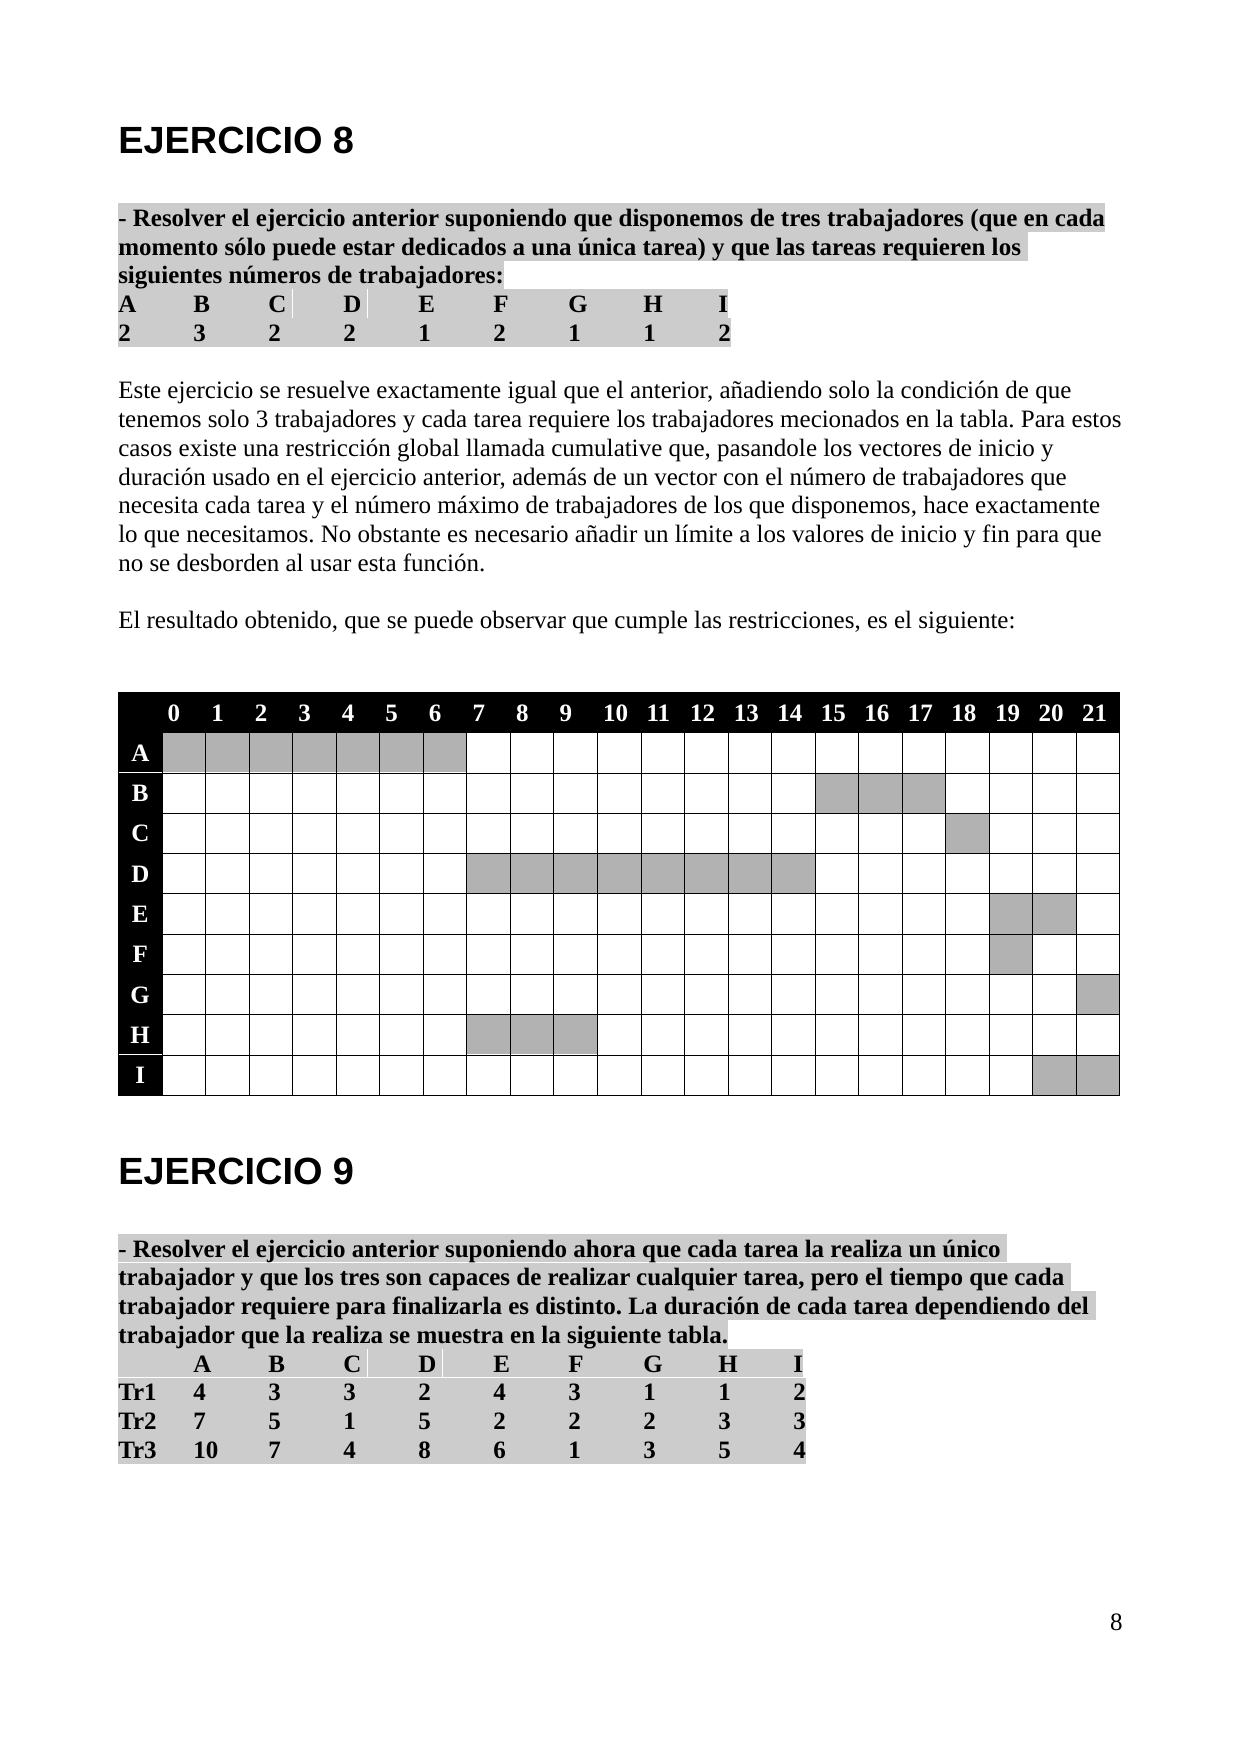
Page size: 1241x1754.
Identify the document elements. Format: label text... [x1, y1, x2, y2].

table_cell [163, 814, 205, 853]
table_cell [1077, 733, 1119, 772]
table_cell [859, 935, 902, 974]
table_cell [467, 733, 510, 772]
table_cell [685, 733, 728, 772]
table_cell [511, 935, 553, 974]
table_header 20 [1033, 693, 1076, 732]
table_cell [990, 774, 1032, 813]
table_cell [293, 1015, 336, 1054]
table_cell [424, 1056, 466, 1095]
table_header 11 [642, 693, 684, 732]
subtitle EJERCICIO 9 [118, 1149, 1122, 1192]
table_cell [642, 1056, 684, 1095]
table_cell [859, 1056, 902, 1095]
table_cell [293, 774, 336, 813]
table_cell [642, 1015, 684, 1054]
table_cell [729, 935, 771, 974]
table_cell [1033, 1015, 1076, 1054]
table_cell [554, 733, 597, 772]
table_cell [598, 1015, 641, 1054]
table_cell [554, 894, 597, 934]
table_header 14 [772, 693, 815, 732]
table_cell [250, 774, 292, 813]
table_cell [816, 975, 858, 1014]
table_cell [337, 1015, 379, 1054]
table_header 4 [337, 693, 379, 732]
table_cell [598, 814, 641, 853]
table_cell [554, 854, 597, 893]
table_header 18 [946, 693, 989, 732]
table_cell [467, 935, 510, 974]
table_cell [772, 774, 815, 813]
table_cell [554, 975, 597, 1014]
text Tr3 10 7 4 8 6 1 3 5 4 [118, 1435, 1122, 1464]
table_cell [424, 975, 466, 1014]
table_cell [729, 975, 771, 1014]
table_cell [598, 894, 641, 934]
text A B C D E F G H I [118, 1349, 1122, 1377]
table_cell [729, 894, 771, 934]
table_cell [511, 733, 553, 772]
table_cell [511, 894, 553, 934]
table_cell F [119, 935, 162, 974]
table_cell [424, 894, 466, 934]
table_cell [772, 935, 815, 974]
table_cell [250, 733, 292, 772]
table_cell [859, 1015, 902, 1054]
table_header 1 [206, 693, 249, 732]
table_header 9 [554, 693, 597, 732]
table_cell [903, 1056, 945, 1095]
table_cell [859, 975, 902, 1014]
table_header 15 [816, 693, 858, 732]
table_cell [598, 854, 641, 893]
table_cell [946, 1056, 989, 1095]
table_cell [990, 935, 1032, 974]
table_cell [250, 1056, 292, 1095]
table_cell [293, 975, 336, 1014]
table_cell [163, 975, 205, 1014]
table_cell [946, 975, 989, 1014]
table_cell [946, 733, 989, 772]
table_cell [598, 975, 641, 1014]
table_cell [990, 1015, 1032, 1054]
table_cell [1077, 975, 1119, 1014]
table_cell [903, 894, 945, 934]
table_cell [206, 854, 249, 893]
table_cell [206, 814, 249, 853]
table_cell [990, 814, 1032, 853]
table_cell [903, 733, 945, 772]
table_cell [554, 1015, 597, 1054]
table_cell [424, 814, 466, 853]
table_cell [685, 814, 728, 853]
table_cell [1033, 894, 1076, 934]
table_cell [642, 774, 684, 813]
table_header 8 [511, 693, 553, 732]
table_cell [816, 814, 858, 853]
table_cell [903, 814, 945, 853]
table_cell [772, 1056, 815, 1095]
table_cell [337, 894, 379, 934]
table_cell [1033, 733, 1076, 772]
table_cell [1077, 854, 1119, 893]
text Tr1 4 3 3 2 4 3 1 1 2 [118, 1377, 1122, 1406]
table_cell [598, 1056, 641, 1095]
table_cell [729, 1015, 771, 1054]
table_cell [293, 1056, 336, 1095]
table_cell D [119, 854, 162, 893]
table_cell [1033, 935, 1076, 974]
table_cell [250, 894, 292, 934]
table_cell [554, 935, 597, 974]
table_cell [206, 774, 249, 813]
table_cell [424, 733, 466, 772]
table_cell [424, 935, 466, 974]
table_cell [729, 854, 771, 893]
table_cell [685, 774, 728, 813]
table_cell [380, 1056, 423, 1095]
table_cell [598, 774, 641, 813]
table_cell [816, 1015, 858, 1054]
table_header 16 [859, 693, 902, 732]
table_cell [250, 814, 292, 853]
table_cell [293, 733, 336, 772]
table_cell [424, 854, 466, 893]
table_cell [163, 854, 205, 893]
table_cell [685, 935, 728, 974]
table_header 10 [598, 693, 641, 732]
table_cell [685, 894, 728, 934]
table_header 6 [424, 693, 466, 732]
table_header 2 [250, 693, 292, 732]
table_cell [772, 814, 815, 853]
table_cell C [119, 814, 162, 853]
table_cell [163, 774, 205, 813]
table_cell [946, 814, 989, 853]
table_header 5 [380, 693, 423, 732]
table_cell [206, 1015, 249, 1054]
table_cell [206, 733, 249, 772]
table_cell [729, 1056, 771, 1095]
table_cell [511, 774, 553, 813]
table_cell [598, 935, 641, 974]
table_cell [859, 854, 902, 893]
table_cell [903, 774, 945, 813]
table_cell [946, 894, 989, 934]
table_cell [642, 975, 684, 1014]
text - Resolver el ejercicio anterior suponiendo que disponemos de tres trabajadores (que en cada [118, 203, 1122, 232]
table_cell [859, 774, 902, 813]
text A B C D E F G H I [118, 289, 1122, 318]
table_cell [990, 975, 1032, 1014]
table_cell [1033, 814, 1076, 853]
table_cell [642, 935, 684, 974]
table_cell [816, 854, 858, 893]
table_header [119, 693, 162, 732]
table_cell [467, 894, 510, 934]
table_cell [816, 894, 858, 934]
table_cell [380, 1015, 423, 1054]
table_cell [685, 1015, 728, 1054]
text 2 3 2 2 1 2 1 1 2 [118, 318, 1122, 347]
table_cell [772, 975, 815, 1014]
table_cell [337, 975, 379, 1014]
table_cell [903, 854, 945, 893]
table_cell [163, 1056, 205, 1095]
table_cell [1077, 774, 1119, 813]
table_cell [424, 1015, 466, 1054]
table_cell [163, 894, 205, 934]
table_cell [642, 814, 684, 853]
table_cell [337, 774, 379, 813]
table_cell [250, 854, 292, 893]
table_cell [554, 814, 597, 853]
table_header 0 [163, 693, 205, 732]
subtitle EJERCICIO 8 [118, 118, 1122, 162]
table_cell [990, 854, 1032, 893]
table_header 3 [293, 693, 336, 732]
table_cell [337, 935, 379, 974]
table_cell [903, 1015, 945, 1054]
table_cell [511, 1056, 553, 1095]
text momento sólo puede estar dedicados a una única tarea) y que las tareas requieren los siguientes números de trabajadores: [118, 232, 1122, 289]
table_cell I [119, 1056, 162, 1095]
table_header 21 [1077, 693, 1119, 732]
table_cell [816, 774, 858, 813]
table_cell [293, 814, 336, 853]
table_cell [293, 894, 336, 934]
table_cell [250, 975, 292, 1014]
table_cell [729, 814, 771, 853]
table_header 13 [729, 693, 771, 732]
table_cell [990, 894, 1032, 934]
table_cell [1077, 1056, 1119, 1095]
table_cell [380, 935, 423, 974]
table_cell [250, 935, 292, 974]
table_header 7 [467, 693, 510, 732]
table_cell [380, 894, 423, 934]
table_cell [511, 975, 553, 1014]
table_cell [380, 733, 423, 772]
table_cell [163, 935, 205, 974]
table_cell [598, 733, 641, 772]
table_cell [946, 854, 989, 893]
table_cell [642, 894, 684, 934]
table_cell [467, 854, 510, 893]
table_cell [206, 975, 249, 1014]
table_cell [337, 814, 379, 853]
table_cell [467, 814, 510, 853]
table_cell [337, 854, 379, 893]
table_cell [293, 935, 336, 974]
table_cell [685, 1056, 728, 1095]
table_cell [511, 814, 553, 853]
text El resultado obtenido, que se puede observar que cumple las restricciones, es el siguiente: [118, 606, 1122, 634]
table_cell [685, 975, 728, 1014]
table_cell [511, 854, 553, 893]
table_cell [990, 733, 1032, 772]
table_cell [163, 733, 205, 772]
table_cell [729, 733, 771, 772]
table_cell [1033, 975, 1076, 1014]
table_cell [903, 975, 945, 1014]
table_cell [424, 774, 466, 813]
table_cell [1077, 935, 1119, 974]
table_cell [554, 1056, 597, 1095]
table_cell [380, 774, 423, 813]
table_cell [511, 1015, 553, 1054]
table_cell [903, 935, 945, 974]
table_cell [1077, 1015, 1119, 1054]
table_cell [554, 774, 597, 813]
table_cell [859, 733, 902, 772]
table_header 17 [903, 693, 945, 732]
table_cell [467, 975, 510, 1014]
table_cell [337, 1056, 379, 1095]
table_cell [685, 854, 728, 893]
table_cell E [119, 894, 162, 934]
text Este ejercicio se resuelve exactamente igual que el anterior, añadiendo solo la condición de que tenemos solo 3 trabajadores y cada tarea requiere los trabajadores mecionados en la tabla. Para estos casos existe una restricción global llamada cumulative que, pasandole los vectores de inicio y duración usado en el ejercicio anterior, además de un vector con el número de trabajadores que necesita cada tarea y el número máximo de trabajadores de los que disponemos, hace exactamente lo que necesitamos. No obstante es necesario añadir un límite a los valores de inicio y fin para que no se desborden al usar esta función. [118, 376, 1122, 577]
table_cell [642, 733, 684, 772]
table_cell [1033, 774, 1076, 813]
table_cell [816, 1056, 858, 1095]
table_cell [250, 1015, 292, 1054]
table_cell [772, 1015, 815, 1054]
table_cell [859, 814, 902, 853]
table_cell [163, 1015, 205, 1054]
table_cell [816, 935, 858, 974]
table_cell G [119, 975, 162, 1014]
table_cell [467, 1056, 510, 1095]
table_cell [206, 935, 249, 974]
table_cell [990, 1056, 1032, 1095]
table_cell [380, 975, 423, 1014]
table_cell [816, 733, 858, 772]
text Tr2 7 5 1 5 2 2 2 3 3 [118, 1406, 1122, 1435]
table_cell [946, 935, 989, 974]
table_cell [1033, 1056, 1076, 1095]
table_cell [946, 774, 989, 813]
table_header 12 [685, 693, 728, 732]
table_cell [467, 774, 510, 813]
table_cell [467, 1015, 510, 1054]
table_cell [729, 774, 771, 813]
table_cell [772, 894, 815, 934]
table_cell [1077, 814, 1119, 853]
table_cell [642, 854, 684, 893]
table_cell [380, 854, 423, 893]
table_cell [206, 894, 249, 934]
table_cell [859, 894, 902, 934]
table_cell [293, 854, 336, 893]
table_cell [772, 854, 815, 893]
table_cell [337, 733, 379, 772]
table_cell [772, 733, 815, 772]
table_cell B [119, 774, 162, 813]
table_cell A [119, 733, 162, 772]
table_cell [380, 814, 423, 853]
table_cell H [119, 1015, 162, 1054]
table_cell [1077, 894, 1119, 934]
table_cell [1033, 854, 1076, 893]
table_header 19 [990, 693, 1032, 732]
text - Resolver el ejercicio anterior suponiendo ahora que cada tarea la realiza un único trabajador y que los tres son capaces de realizar cualquier tarea, pero el tiempo que cada trabajador requiere para finalizarla es distinto. La duración de cada tarea dependiendo del trabajador que la realiza se muestra en la siguiente tabla. [118, 1234, 1122, 1349]
table_cell [206, 1056, 249, 1095]
table_cell [946, 1015, 989, 1054]
